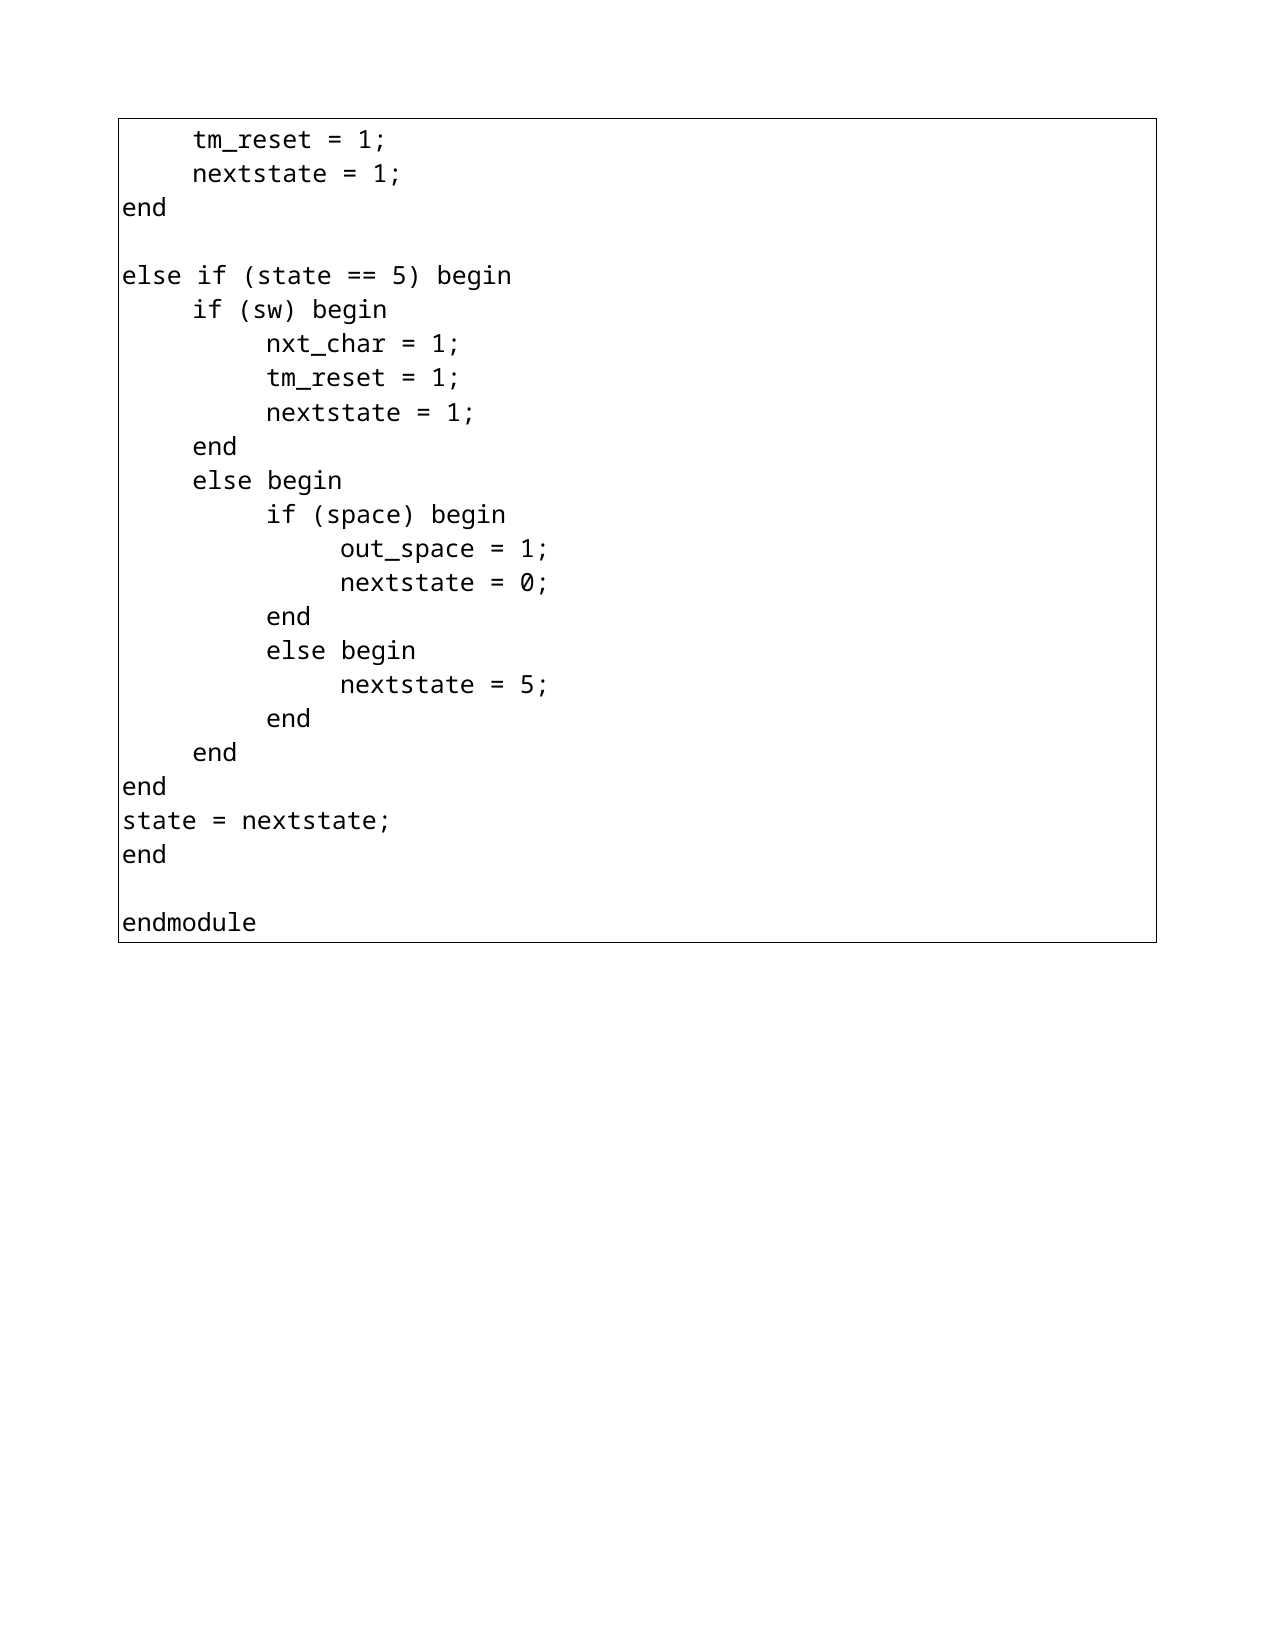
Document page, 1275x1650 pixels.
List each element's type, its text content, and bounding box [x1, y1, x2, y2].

text else begin [119, 629, 1156, 663]
text end [119, 697, 1156, 731]
text end [119, 595, 1156, 629]
text tm_reset = 1; [119, 119, 1156, 152]
text endmodule [119, 902, 1156, 942]
text end [119, 425, 1156, 459]
text nextstate = 1; [119, 391, 1156, 425]
text end [119, 731, 1156, 765]
text end [119, 765, 1156, 799]
text else if (state == 5) begin [119, 254, 1156, 288]
text state = nextstate; [119, 799, 1156, 833]
text if (space) begin [119, 493, 1156, 527]
text if (sw) begin [119, 288, 1156, 322]
text nxt_char = 1; [119, 322, 1156, 357]
text else begin [119, 459, 1156, 493]
text nextstate = 0; [119, 561, 1156, 595]
text out_space = 1; [119, 527, 1156, 561]
text nextstate = 5; [119, 663, 1156, 697]
text end [119, 833, 1156, 871]
text tm_reset = 1; [119, 357, 1156, 391]
text end [119, 186, 1156, 224]
text nextstate = 1; [119, 152, 1156, 186]
